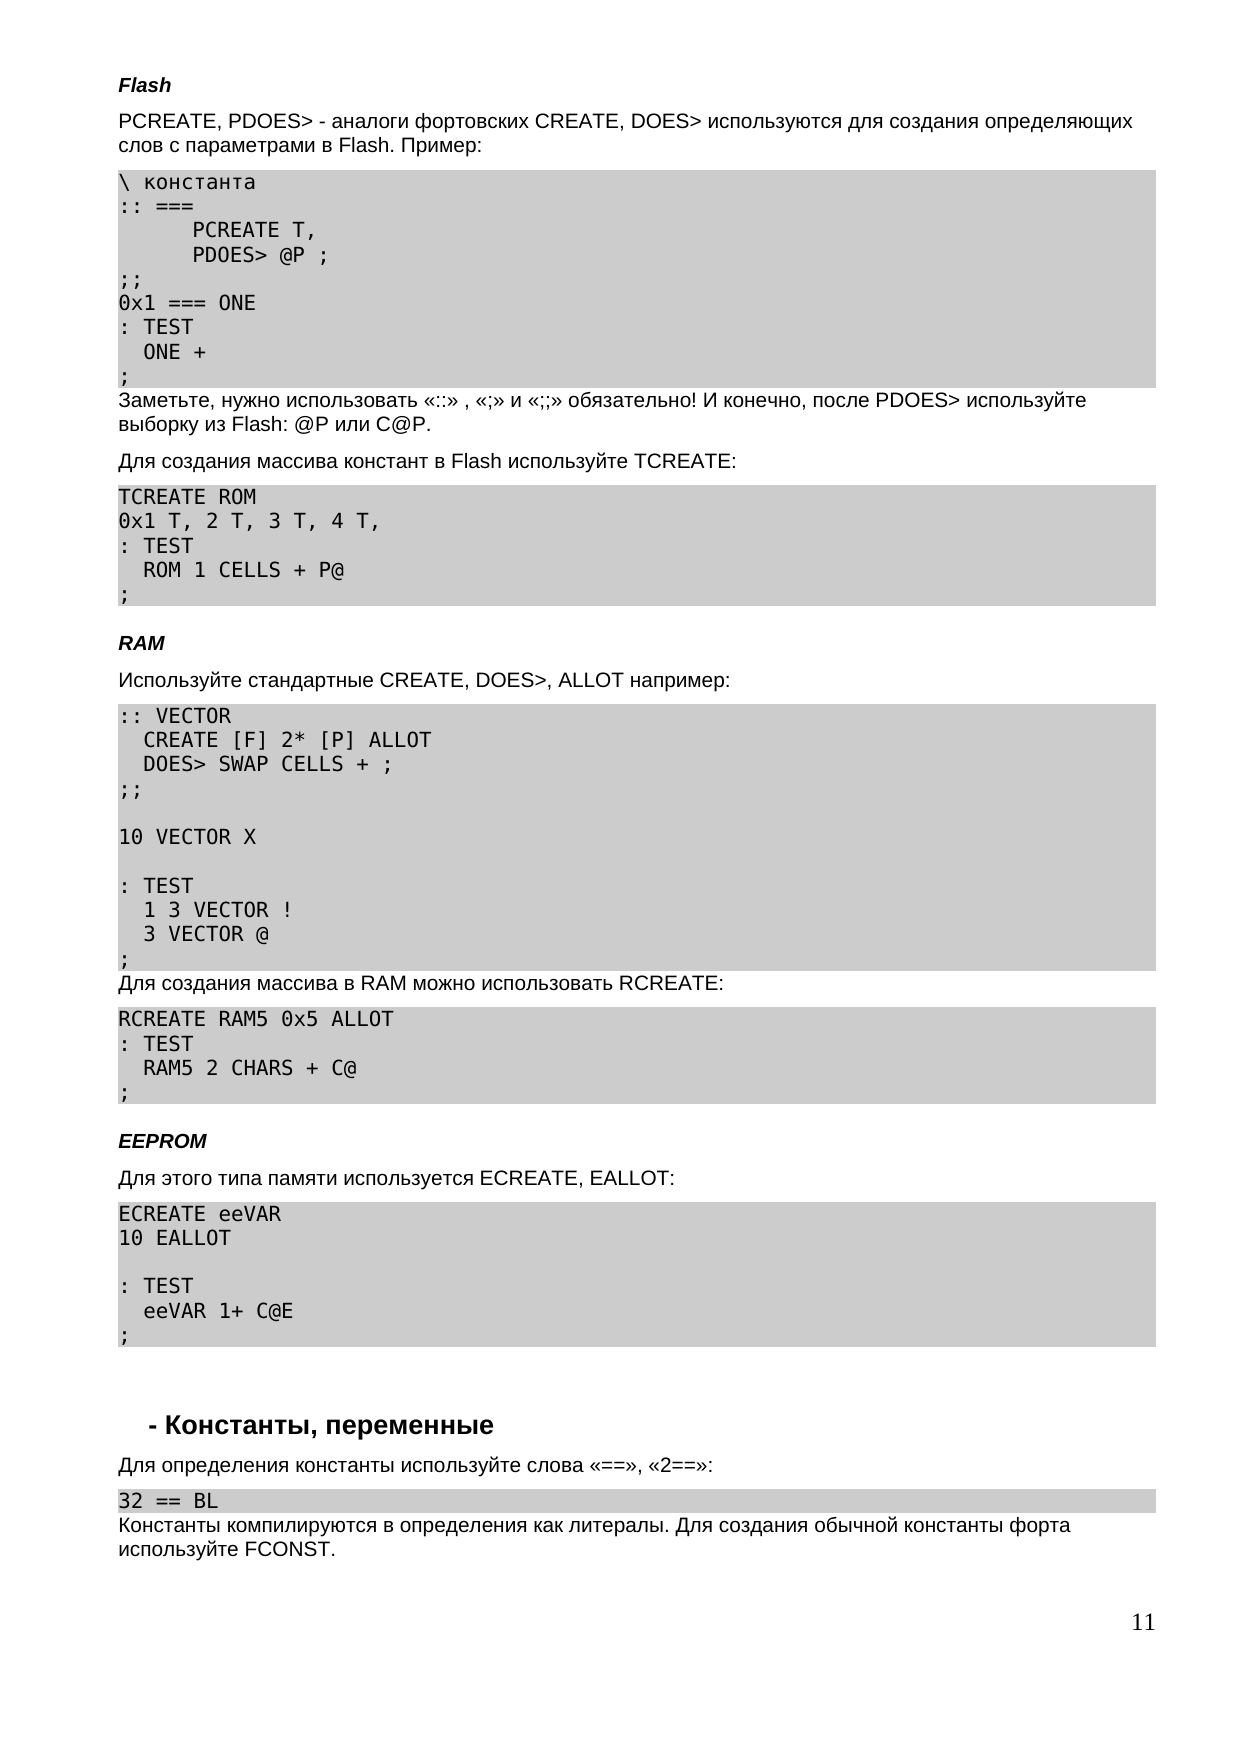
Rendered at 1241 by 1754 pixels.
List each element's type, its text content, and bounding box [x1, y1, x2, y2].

text CREATE [F] 2* [P] ALLOT [118, 728, 1156, 752]
text Для этого типа памяти используется ECREATE, EALLOT: [118, 1165, 1156, 1189]
text ;; [118, 267, 1156, 291]
text PDOES> @P ; [118, 243, 1156, 267]
text ;; [118, 777, 1156, 801]
text Для создания массива в RAM можно использовать RCREATE: [118, 971, 1156, 995]
text 0x1 T, 2 T, 3 T, 4 T, [118, 509, 1156, 534]
text : TEST [118, 315, 1156, 340]
text Для определения константы используйте слова «==», «2==»: [118, 1453, 1156, 1477]
text ECREATE eeVAR [118, 1202, 1156, 1226]
text : TEST [118, 534, 1156, 558]
subtitle Flash [118, 73, 1156, 97]
text ; [118, 364, 1156, 388]
text ; [118, 1080, 1156, 1104]
text 0х1 === ONE [118, 291, 1156, 315]
text PCREATE, PDOES> - аналоги фортовских CREATE, DOES> используются для создания определяющих слов с параметрами в Flash. Пример: [118, 109, 1156, 157]
text 32 == BL [118, 1489, 1156, 1513]
text RCREATE RAM5 0x5 ALLOT [118, 1007, 1156, 1032]
text : TEST [118, 874, 1156, 898]
text : TEST [118, 1274, 1156, 1299]
text ; [118, 1323, 1156, 1347]
text ; [118, 947, 1156, 971]
text : TEST [118, 1032, 1156, 1056]
text Используйте стандартные CREATE, DOES>, ALLOT например: [118, 667, 1156, 691]
text :: VECTOR [118, 704, 1156, 728]
subtitle RAM [118, 631, 1156, 655]
text RAM5 2 CHARS + C@ [118, 1056, 1156, 1080]
text 3 VECTOR @ [118, 922, 1156, 947]
text Для создания массива констант в Flash используйте TCREATE: [118, 449, 1156, 473]
text :: === [118, 194, 1156, 218]
text Заметьте, нужно использовать «::» , «;» и «;;» обязательно! И конечно, после PDOES> используйте выборку из Flash: @P или C@P. [118, 388, 1156, 436]
text DOES> SWAP CELLS + ; [118, 752, 1156, 777]
text PCREATE T, [118, 218, 1156, 243]
subtitle - Константы, переменные [118, 1409, 1156, 1440]
text 1 3 VECTOR ! [118, 898, 1156, 922]
text TCREATE ROM [118, 485, 1156, 509]
text 10 VECTOR X [118, 825, 1156, 849]
text ; [118, 582, 1156, 606]
text 10 EALLOT [118, 1226, 1156, 1250]
text Константы компилируются в определения как литералы. Для создания обычной константы форта используйте FCONST. [118, 1513, 1156, 1561]
text ONE + [118, 340, 1156, 364]
subtitle EEPROM [118, 1129, 1156, 1153]
text \ константа [118, 170, 1156, 194]
text eeVAR 1+ C@E [118, 1299, 1156, 1323]
text ROM 1 CELLS + P@ [118, 558, 1156, 582]
